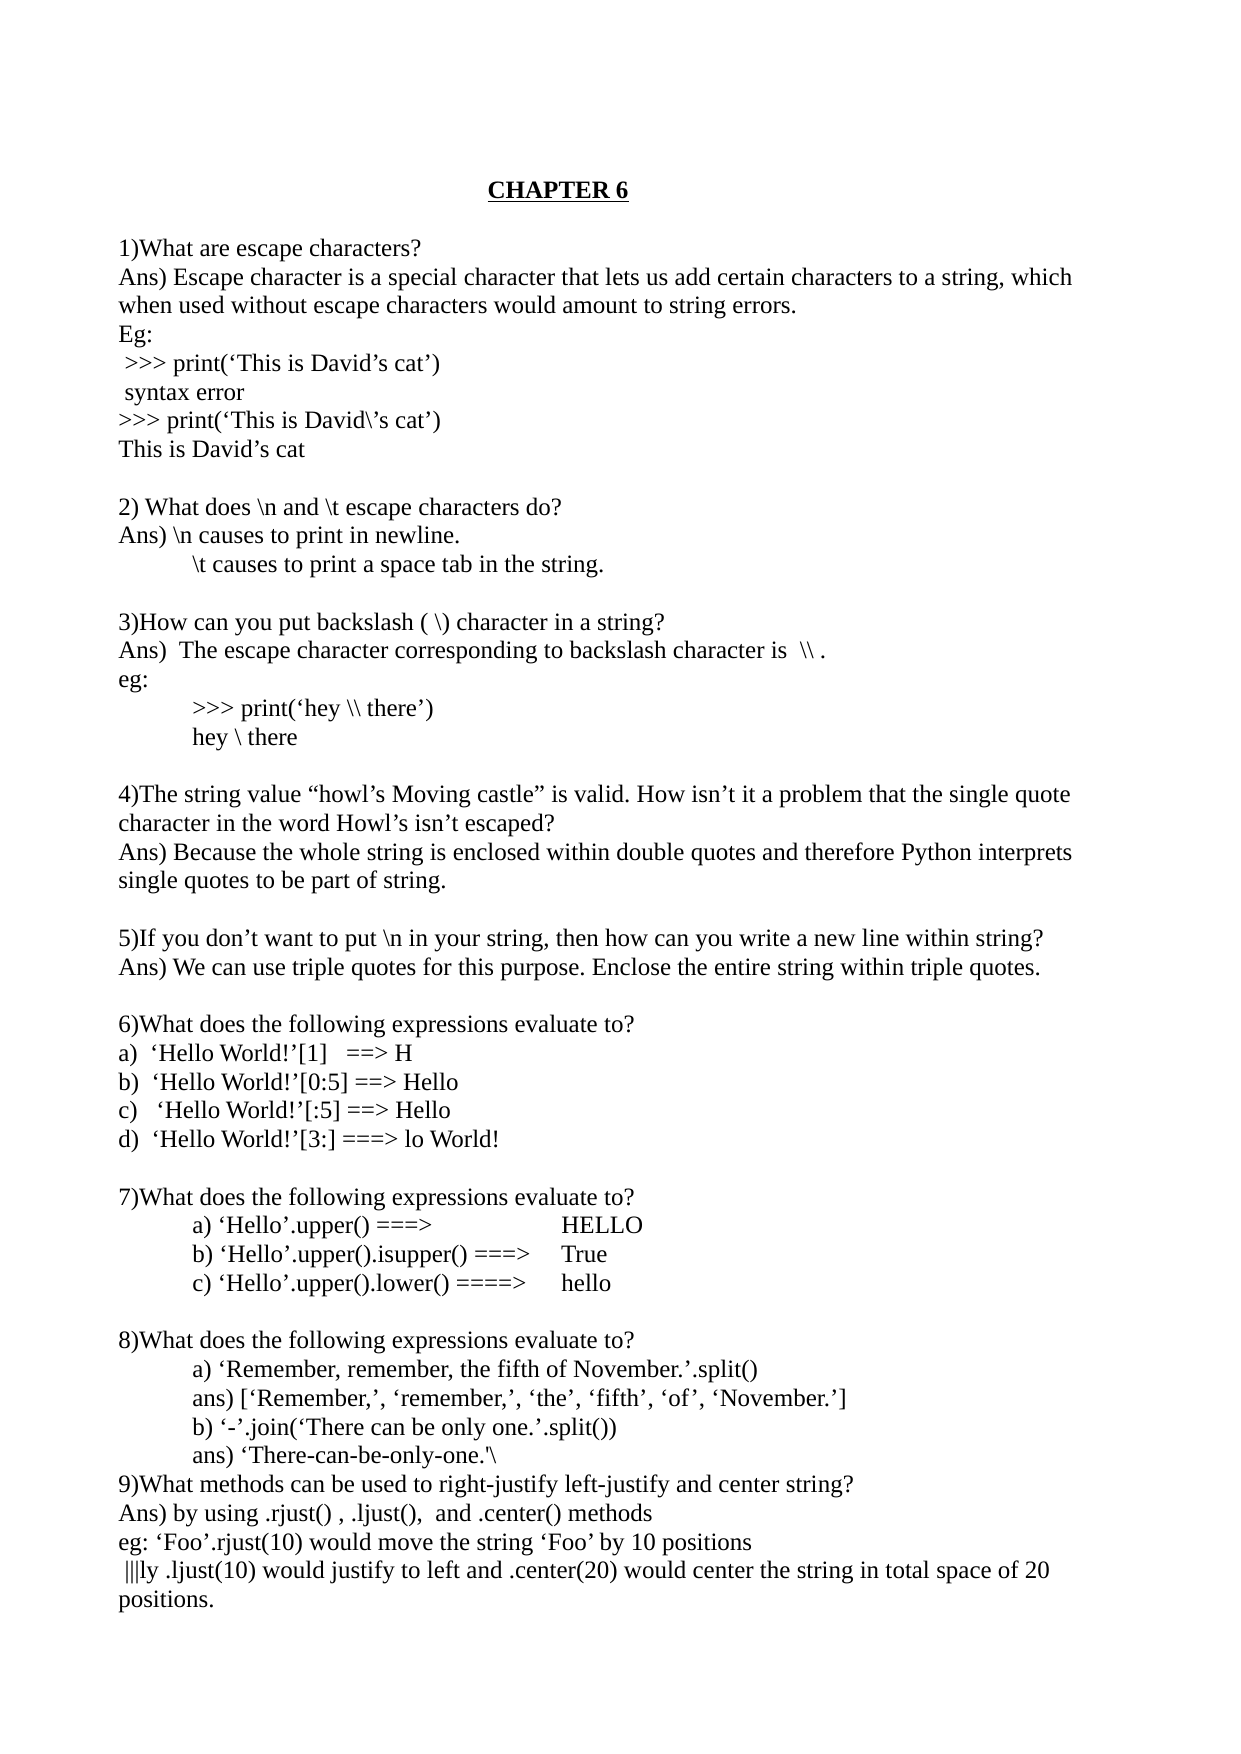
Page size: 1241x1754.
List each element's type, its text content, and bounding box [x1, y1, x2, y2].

text Ans) The escape character corresponding to backslash character is \\ . [118, 636, 1122, 664]
text CHAPTER 6 [118, 176, 1122, 204]
text b) ‘Hello World!’[0:5] ==> Hello [118, 1067, 1122, 1096]
text 8)What does the following expressions evaluate to? [118, 1326, 1122, 1354]
text Ans) Escape character is a special character that lets us add certain characters to a string, which when used without escape characters would amount to string errors. [118, 262, 1122, 319]
text d) ‘Hello World!’[3:] ===> lo World! [118, 1124, 1122, 1153]
text 4)The string value “howl’s Moving castle” is valid. How isn’t it a problem that the single quote character in the word Howl’s isn’t escaped? [118, 779, 1122, 837]
text a) ‘Remember, remember, the fifth of November.’.split() [118, 1354, 1122, 1383]
text \t causes to print a space tab in the string. [118, 549, 1122, 578]
text eg: ‘Foo’.rjust(10) would move the string ‘Foo’ by 10 positions [118, 1527, 1122, 1556]
text b) ‘Hello’.upper().isupper() ===> True [118, 1239, 1122, 1268]
text syntax error [118, 377, 1122, 406]
text ans) [‘Remember,’, ‘remember,’, ‘the’, ‘fifth’, ‘of’, ‘November.’] [118, 1383, 1122, 1412]
text |||ly .ljust(10) would justify to left and .center(20) would center the string in total space of 20 positions. [118, 1556, 1122, 1613]
text Ans) by using .rjust() , .ljust(), and .center() methods [118, 1498, 1122, 1527]
text 3)How can you put backslash ( \) character in a string? [118, 607, 1122, 636]
text c) ‘Hello World!’[:5] ==> Hello [118, 1096, 1122, 1124]
text 9)What methods can be used to right-justify left-justify and center string? [118, 1469, 1122, 1498]
text This is David’s cat [118, 434, 1122, 463]
text eg: [118, 664, 1122, 693]
text >>> print(‘This is David\’s cat’) [118, 406, 1122, 434]
text Ans) Because the whole string is enclosed within double quotes and therefore Python interprets single quotes to be part of string. [118, 837, 1122, 894]
text 6)What does the following expressions evaluate to? [118, 1009, 1122, 1038]
text >>> print(‘This is David’s cat’) [118, 348, 1122, 377]
text 7)What does the following expressions evaluate to? [118, 1182, 1122, 1211]
text 1)What are escape characters? [118, 233, 1122, 262]
text ans) ‘There-can-be-only-one.'\ [118, 1441, 1122, 1469]
text Eg: [118, 319, 1122, 348]
text a) ‘Hello World!’[1] ==> H [118, 1038, 1122, 1067]
text b) ‘-’.join(‘There can be only one.’.split()) [118, 1412, 1122, 1441]
text hey \ there [118, 722, 1122, 751]
text c) ‘Hello’.upper().lower() ====> hello [118, 1268, 1122, 1297]
text Ans) \n causes to print in newline. [118, 521, 1122, 549]
text >>> print(‘hey \\ there’) [118, 693, 1122, 722]
text a) ‘Hello’.upper() ===> HELLO [118, 1211, 1122, 1239]
text Ans) We can use triple quotes for this purpose. Enclose the entire string within triple quotes. [118, 952, 1122, 981]
text 2) What does \n and \t escape characters do? [118, 492, 1122, 521]
text 5)If you don’t want to put \n in your string, then how can you write a new line within string? [118, 923, 1122, 952]
